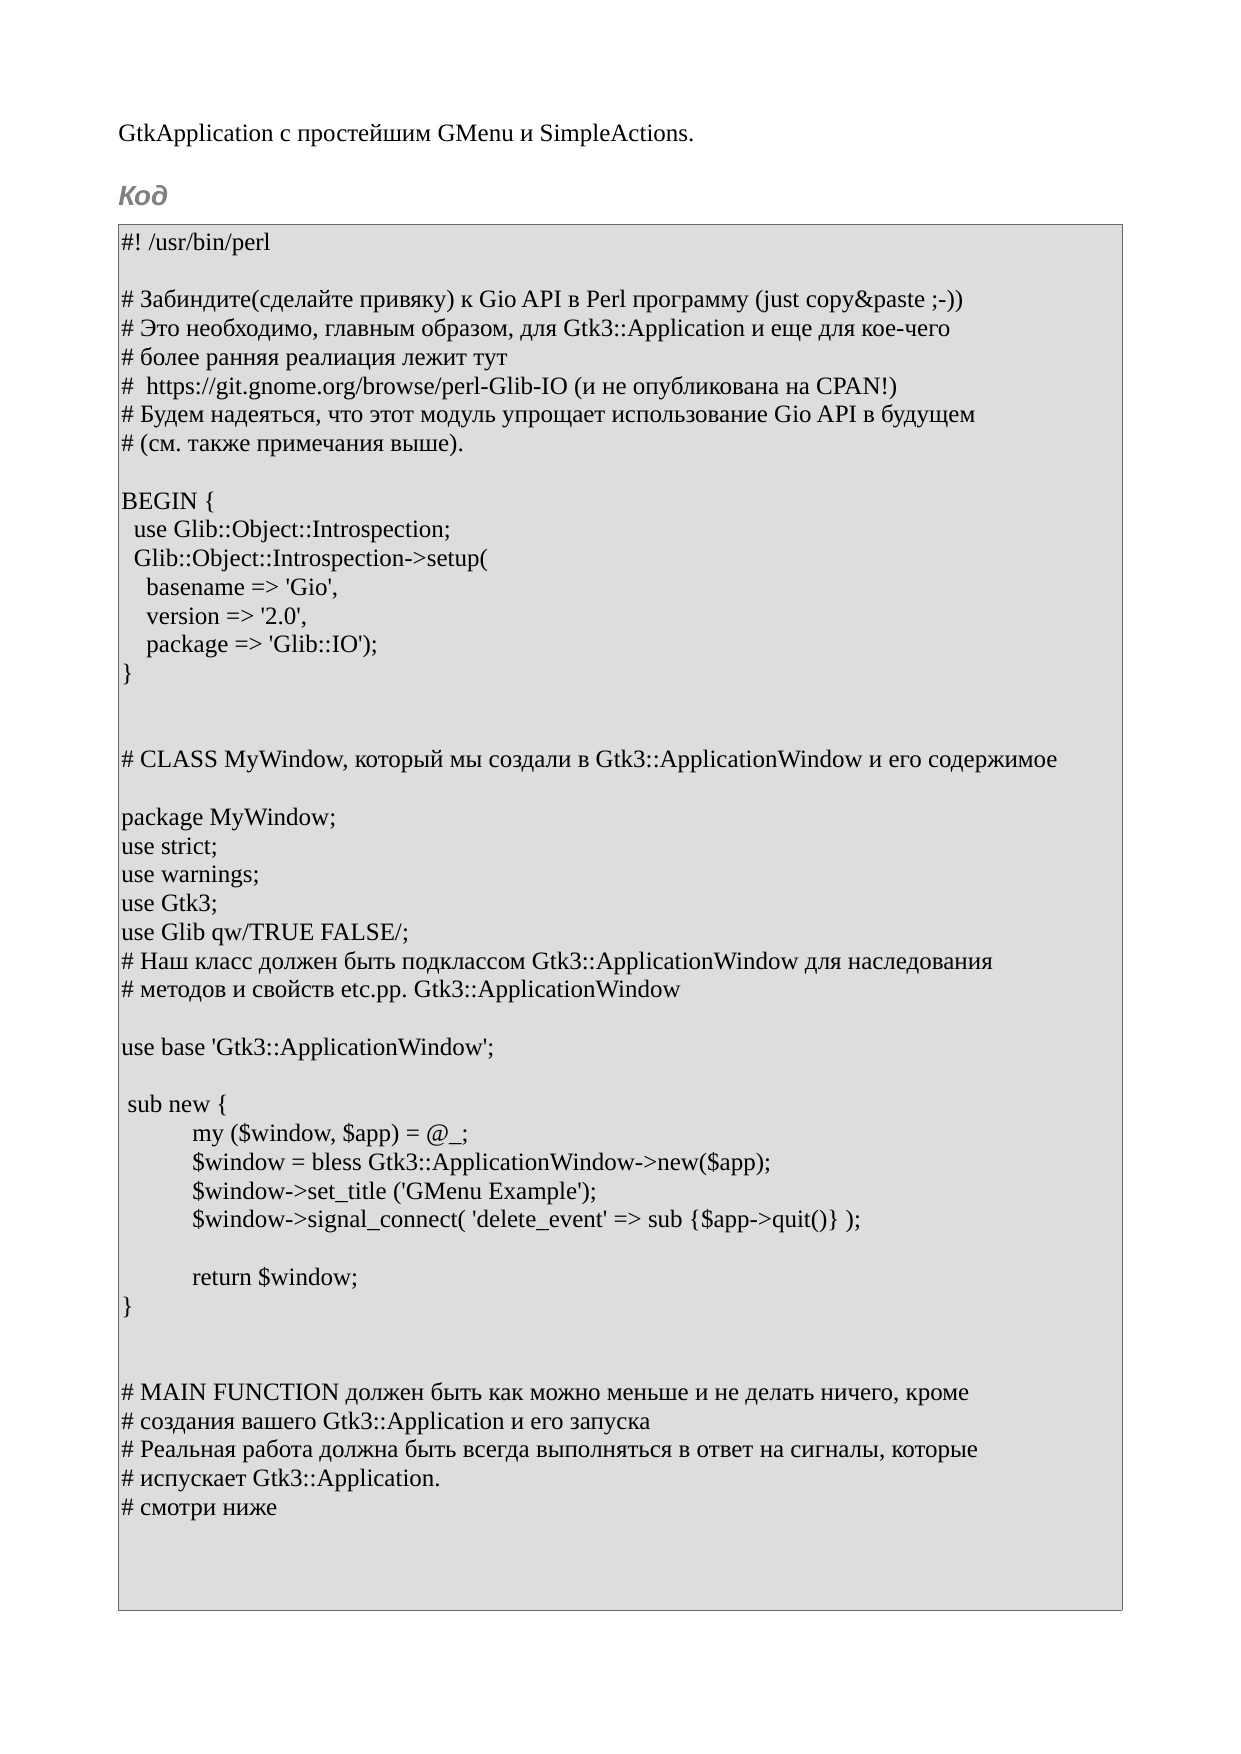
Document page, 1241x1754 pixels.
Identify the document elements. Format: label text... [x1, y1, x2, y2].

text # MAIN FUNCTION должен быть как можно меньше и не делать ничего, кроме [119, 1374, 1122, 1403]
text package => 'Glib::IO'); [119, 627, 1122, 655]
text $window->signal_connect( 'delete_event' => sub {$app->quit()} ); [119, 1202, 1122, 1230]
text use base 'Gtk3::ApplicationWindow'; [119, 1029, 1122, 1058]
text # (см. также примечания выше). [119, 425, 1122, 454]
text use Glib qw/TRUE FALSE/; [119, 914, 1122, 943]
text # более ранняя реалиация лежит тут [119, 339, 1122, 368]
text # Это необходимо, главным образом, для Gtk3::Application и еще для кое-чего [119, 310, 1122, 339]
text return $window; [119, 1259, 1122, 1288]
text } [119, 655, 1122, 684]
text BEGIN { [119, 483, 1122, 512]
text use Gtk3; [119, 885, 1122, 914]
text use strict; [119, 828, 1122, 857]
text # Забиндите(сделайте привяку) к Gio API в Perl программу (just copy&paste ;-)) [119, 282, 1122, 310]
text # Будем надеяться, что этот модуль упрощает использование Gio API в будущем [119, 397, 1122, 425]
text use warnings; [119, 857, 1122, 885]
text # CLASS MyWindow, который мы создали в Gtk3::ApplicationWindow и его содержимое [119, 742, 1122, 770]
text my ($window, $app) = @_; [119, 1115, 1122, 1144]
text use Glib::Object::Introspection; [119, 512, 1122, 540]
text GtkApplication с простейшим GMenu и SimpleActions. [118, 118, 1122, 147]
text # испускает Gtk3::Application. [119, 1460, 1122, 1489]
text Glib::Object::Introspection->setup( [119, 540, 1122, 569]
text # смотри ниже [119, 1489, 1122, 1518]
text # создания вашего Gtk3::Application и его запуска [119, 1403, 1122, 1432]
subtitle Код [118, 180, 1122, 212]
text $window->set_title ('GMenu Example'); [119, 1173, 1122, 1202]
text } [119, 1288, 1122, 1317]
text basename => 'Gio', [119, 569, 1122, 598]
text # Наш класс должен быть подклассом Gtk3::ApplicationWindow для наследования [119, 943, 1122, 972]
text package MyWindow; [119, 799, 1122, 828]
text # методов и свойств etc.pp. Gtk3::ApplicationWindow [119, 972, 1122, 1000]
text #! /usr/bin/perl [119, 225, 1122, 253]
text $window = bless Gtk3::ApplicationWindow->new($app); [119, 1144, 1122, 1173]
text version => '2.0', [119, 598, 1122, 627]
text # https://git.gnome.org/browse/perl-Glib-IO (и не опубликована на CPAN!) [119, 368, 1122, 397]
text sub new { [119, 1087, 1122, 1115]
text # Реальная работа должна быть всегда выполняться в ответ на сигналы, которые [119, 1432, 1122, 1460]
